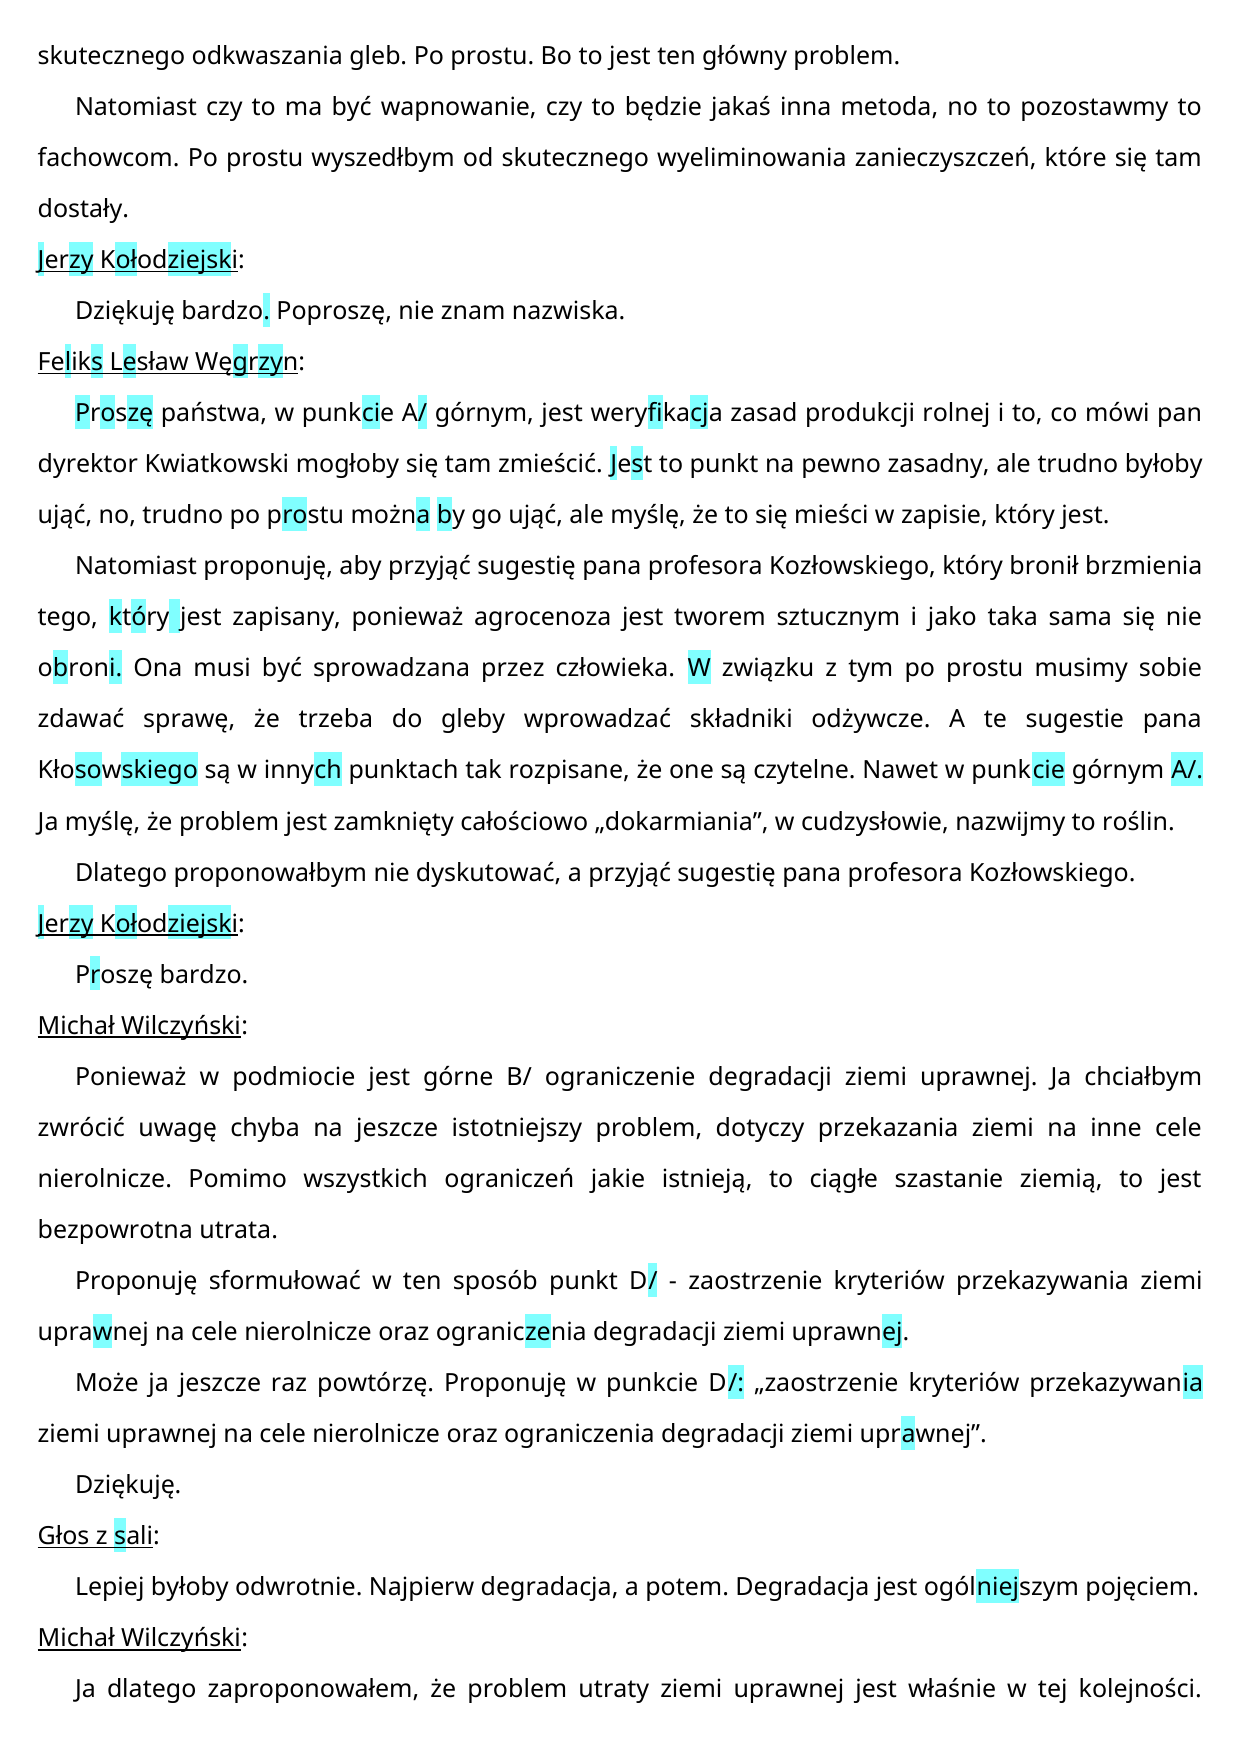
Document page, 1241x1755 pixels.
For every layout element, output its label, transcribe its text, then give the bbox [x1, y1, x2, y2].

text Dziękuję bardzo. Poproszę, nie znam nazwiska. [37, 293, 1203, 327]
text Natomiast proponuję, aby przyjąć sugestię pana profesora Kozłowskiego, który bronił brzmienia tego, który jest zapisany, ponieważ agrocenoza jest tworem sztucznym i jako taka sama się nie obroni. Ona musi być sprowadzana przez człowieka. W związku z tym po prostu musimy sobie zdawać sprawę, że trzeba do gleby wprowadzać składniki odżywcze. A te sugestie pana Kłosowskiego są w innych punktach tak rozpisane, że one są czytelne. Nawet w punkcie górnym A/. Ja myślę, że problem jest zamknięty całościowo „dokarmiania”, w cudzysłowie, nazwijmy to roślin. [37, 548, 1203, 837]
text Michał Wilczyński: [37, 1007, 1203, 1041]
text skutecznego odkwaszania gleb. Po prostu. Bo to jest ten główny problem. [37, 37, 1203, 72]
text Ja dlatego zaproponowałem, że problem utraty ziemi uprawnej jest właśnie w tej kolejności. [37, 1671, 1203, 1705]
text Jerzy Kołodziejski: [37, 905, 1203, 939]
text Dlatego proponowałbym nie dyskutować, a przyjąć sugestię pana profesora Kozłowskiego. [37, 854, 1203, 888]
text Lepiej byłoby odwrotnie. Najpierw degradacja, a potem. Degradacja jest ogólniejszym pojęciem. [37, 1569, 1203, 1603]
text Może ja jeszcze raz powtórzę. Proponuję w punkcie D/: „zaostrzenie kryteriów przekazywania ziemi uprawnej na cele nierolnicze oraz ograniczenia degradacji ziemi uprawnej”. [37, 1364, 1203, 1450]
text Proszę państwa, w punkcie A/ górnym, jest weryfikacja zasad produkcji rolnej i to, co mówi pan dyrektor Kwiatkowski mogłoby się tam zmieścić. Jest to punkt na pewno zasadny, ale trudno byłoby ująć, no, trudno po prostu można by go ująć, ale myślę, że to się mieści w zapisie, który jest. [37, 395, 1203, 531]
text Natomiast czy to ma być wapnowanie, czy to będzie jakaś inna metoda, no to pozostawmy to fachowcom. Po prostu wyszedłbym od skutecznego wyeliminowania zanieczyszczeń, które się tam dostały. [37, 88, 1203, 225]
text Proponuję sformułować w ten sposób punkt D/ - zaostrzenie kryteriów przekazywania ziemi uprawnej na cele nierolnicze oraz ograniczenia degradacji ziemi uprawnej. [37, 1262, 1203, 1348]
text Proszę bardzo. [37, 956, 1203, 990]
text Michał Wilczyński: [37, 1620, 1203, 1654]
text Feliks Lesław Węgrzyn: [37, 344, 1203, 378]
text Dziękuję. [37, 1467, 1203, 1501]
text Jerzy Kołodziejski: [37, 242, 1203, 276]
text Głos z sali: [37, 1518, 1203, 1552]
text Ponieważ w podmiocie jest górne B/ ograniczenie degradacji ziemi uprawnej. Ja chciałbym zwrócić uwagę chyba na jeszcze istotniejszy problem, dotyczy przekazania ziemi na inne cele nierolnicze. Pomimo wszystkich ograniczeń jakie istnieją, to ciągłe szastanie ziemią, to jest bezpowrotna utrata. [37, 1058, 1203, 1246]
